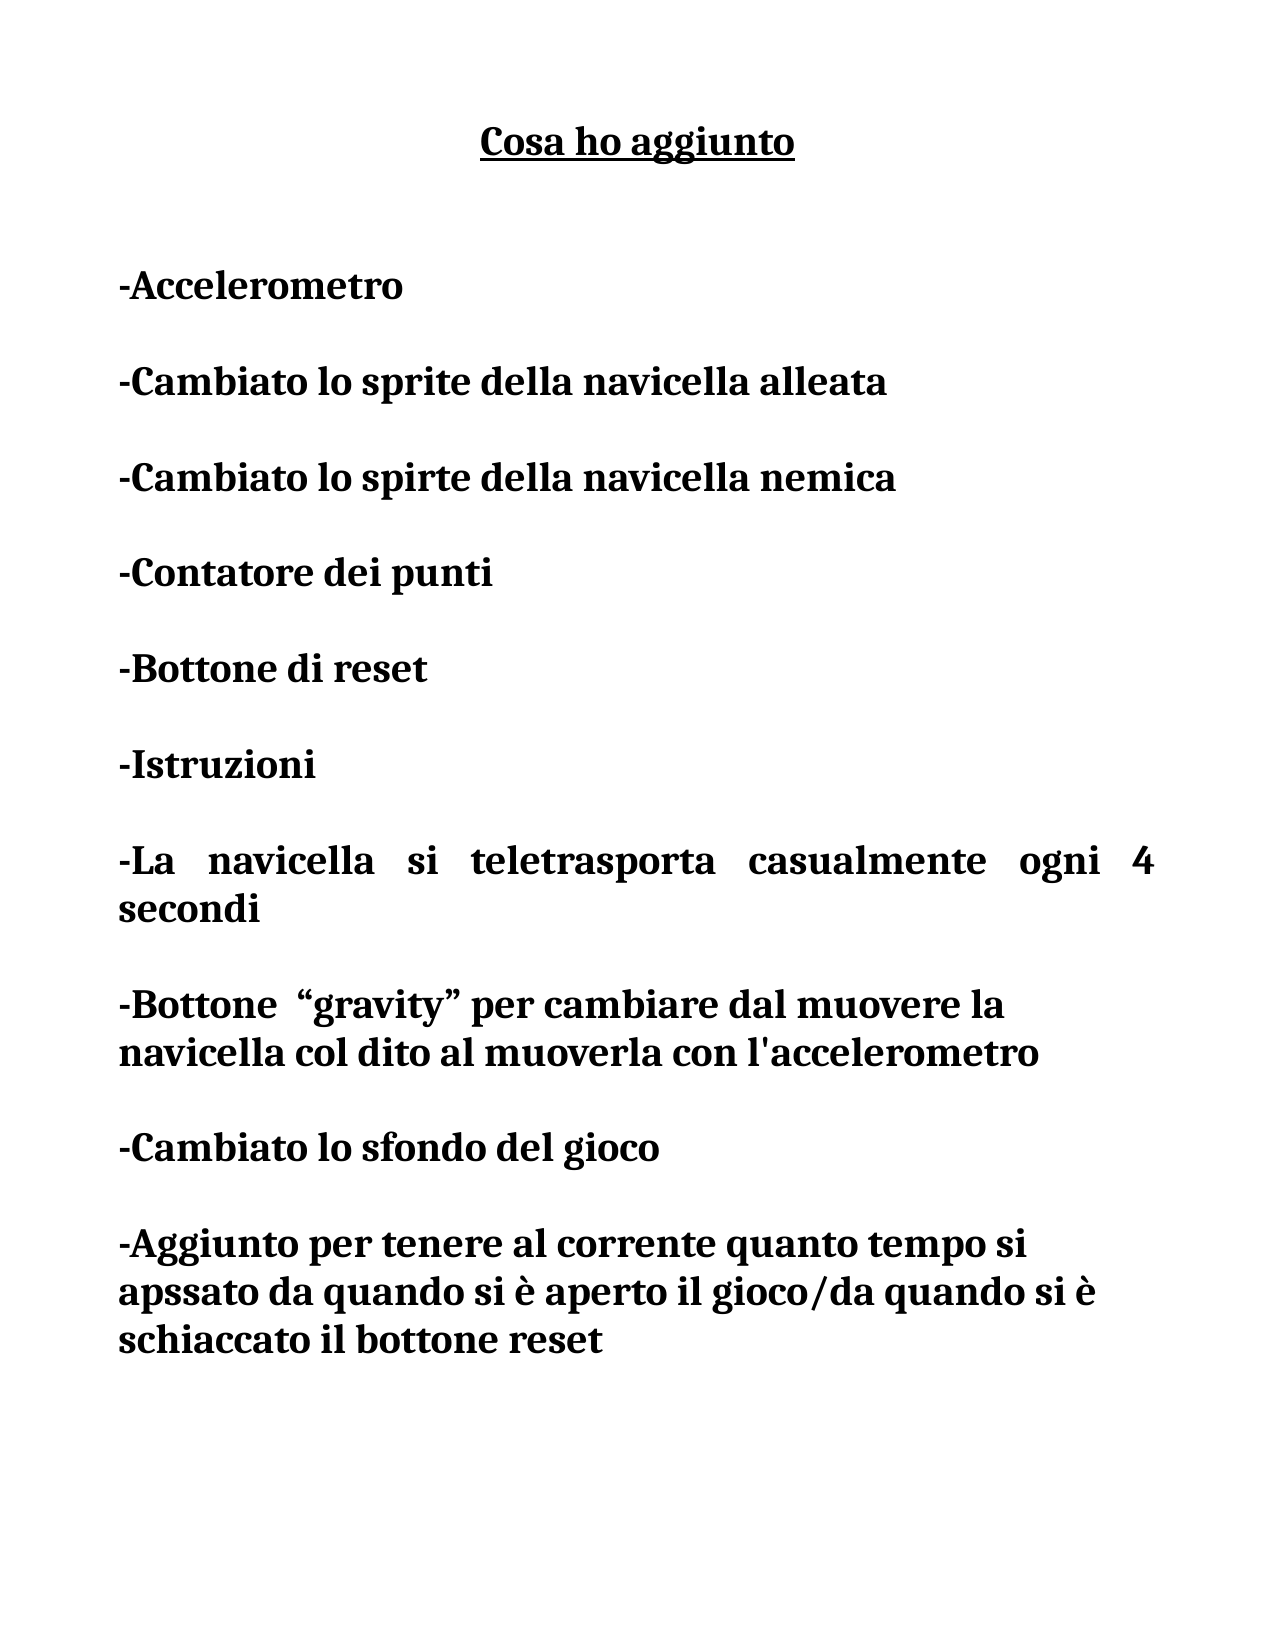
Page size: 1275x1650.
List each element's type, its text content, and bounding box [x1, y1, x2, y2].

text -Bottone di reset [118, 645, 1157, 693]
text -Bottone “gravity” per cambiare dal muovere la navicella col dito al muoverla con l'accelerometro -Cambiato lo sfondo del gioco [118, 981, 1157, 1172]
text -Cambiato lo sprite della navicella alleata [118, 358, 1157, 406]
text -Aggiunto per tenere al corrente quanto tempo si apssato da quando si è aperto il gioco/da quando si è schiaccato il bottone reset [118, 1220, 1157, 1364]
text -La navicella si teletrasporta casualmente ogni 4 secondi [118, 837, 1157, 933]
text -Cambiato lo spirte della navicella nemica [118, 453, 1157, 501]
text -Accelerometro [118, 262, 1157, 358]
text -Contatore dei punti [118, 549, 1157, 597]
text Cosa ho aggiunto [118, 118, 1157, 166]
text -Istruzioni [118, 741, 1157, 789]
